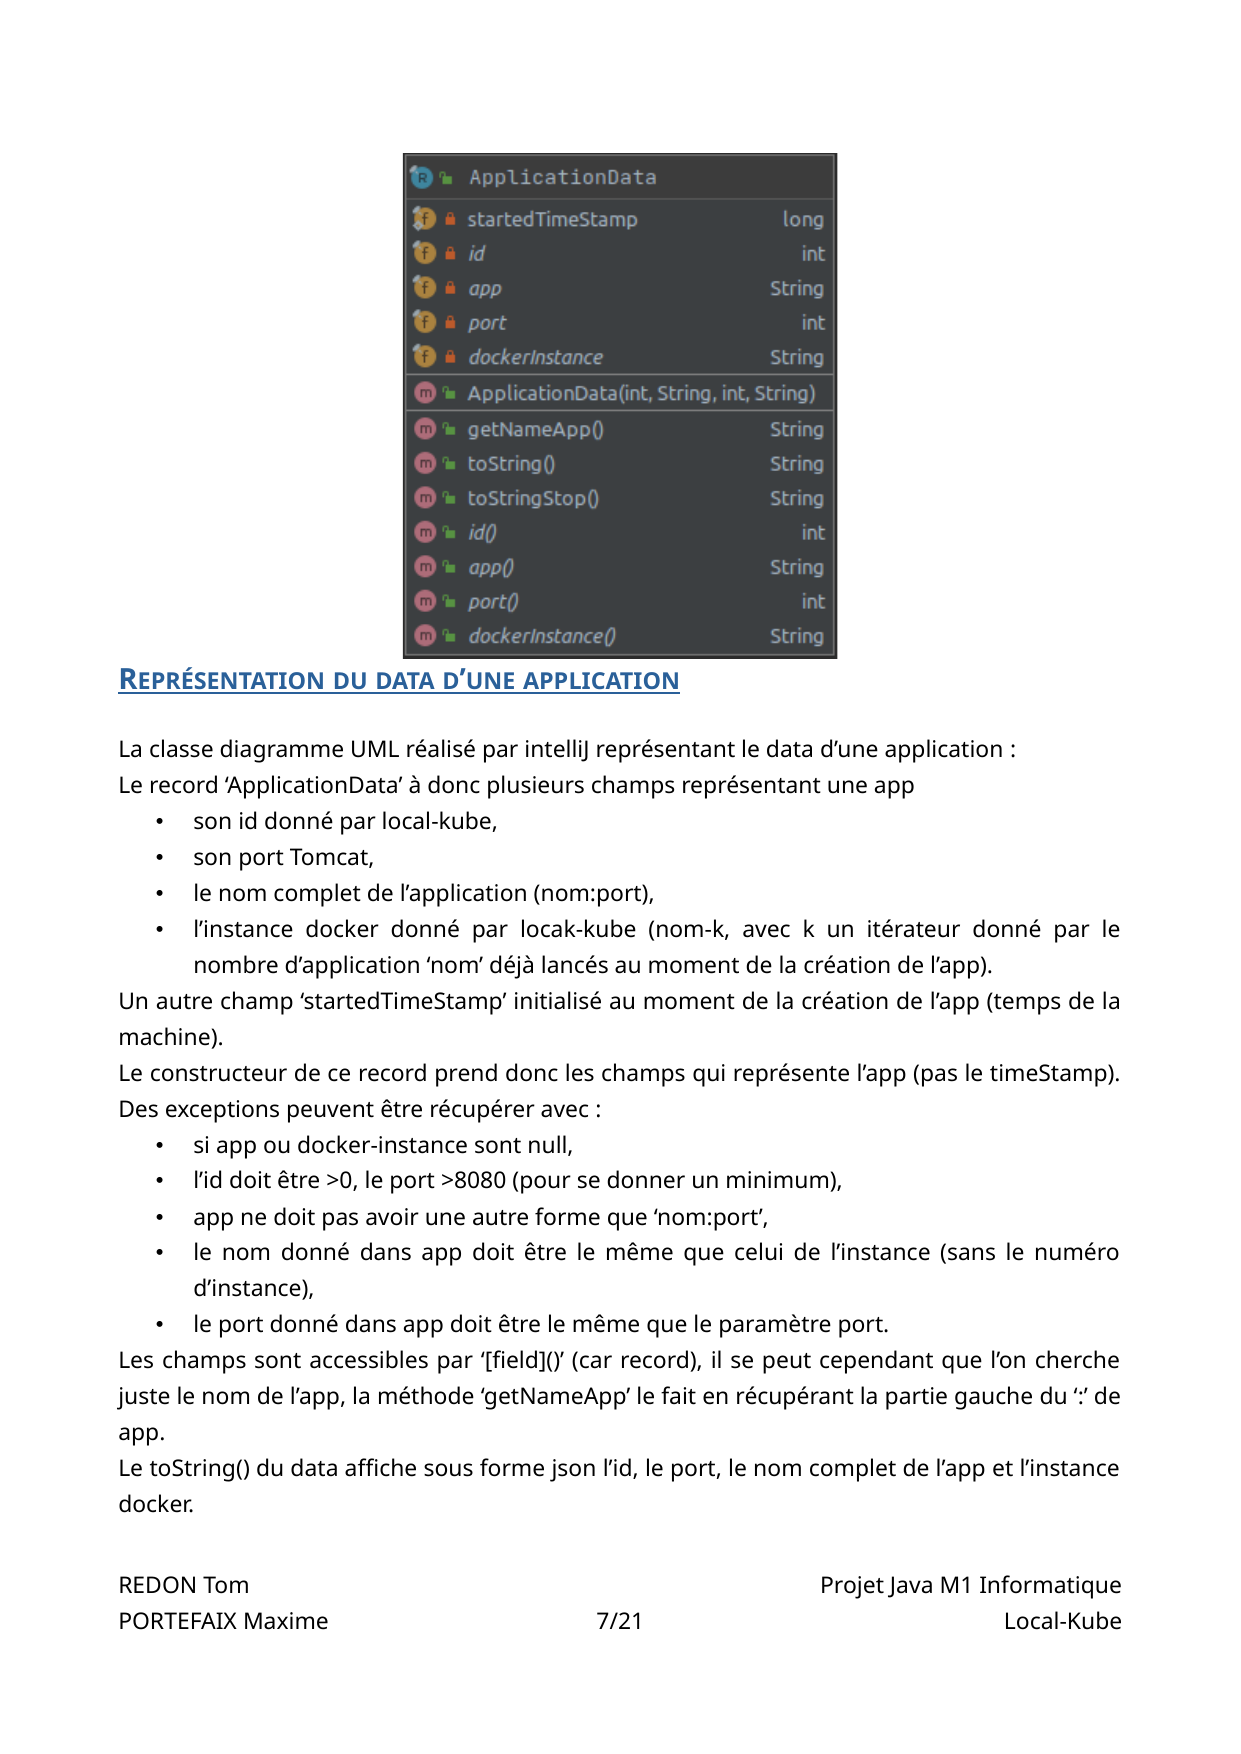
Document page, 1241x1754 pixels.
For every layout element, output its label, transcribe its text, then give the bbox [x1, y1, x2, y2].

list si app ou docker-instance sont null, [156, 1128, 1122, 1160]
text Le record ‘ApplicationData’ à donc plusieurs champs représentant une app [118, 769, 1122, 800]
text Le constructeur de ce record prend donc les champs qui représente l’app (pas le timeStamp). Des exceptions peuvent être récupérer avec : [118, 1057, 1122, 1124]
list le nom complet de l’application (nom:port), [156, 877, 1122, 908]
list le nom donné dans app doit être le même que celui de l’instance (sans le numéro d’instance), [156, 1236, 1122, 1303]
text Le toString() du data affiche sous forme json l’id, le port, le nom complet de l’app et l’instance docker. [118, 1452, 1122, 1519]
text La classe diagramme UML réalisé par intelliJ représentant le data d’une application : [118, 733, 1122, 764]
list app ne doit pas avoir une autre forme que ‘nom:port’, [156, 1200, 1122, 1232]
picture [402, 153, 838, 659]
list son id donné par local-kube, [156, 805, 1122, 836]
text Un autre champ ‘startedTimeStamp’ initialisé au moment de la création de l’app (temps de la machine). [118, 985, 1122, 1052]
text Les champs sont accessibles par ‘[field]()’ (car record), il se peut cependant que l’on cherche juste le nom de l’app, la méthode ‘getNameApp’ le fait en récupérant la partie gauche du ‘:’ de app. [118, 1344, 1122, 1447]
subtitle Représentation du data d’une application [118, 130, 1122, 698]
list l’id doit être >0, le port >8080 (pour se donner un minimum), [156, 1164, 1122, 1196]
list le port donné dans app doit être le même que le paramètre port. [156, 1308, 1122, 1339]
list l’instance docker donné par locak-kube (nom-k, avec k un itérateur donné par le nombre d’application ‘nom’ déjà lancés au moment de la création de l’app). [156, 913, 1122, 980]
list son port Tomcat, [156, 841, 1122, 872]
